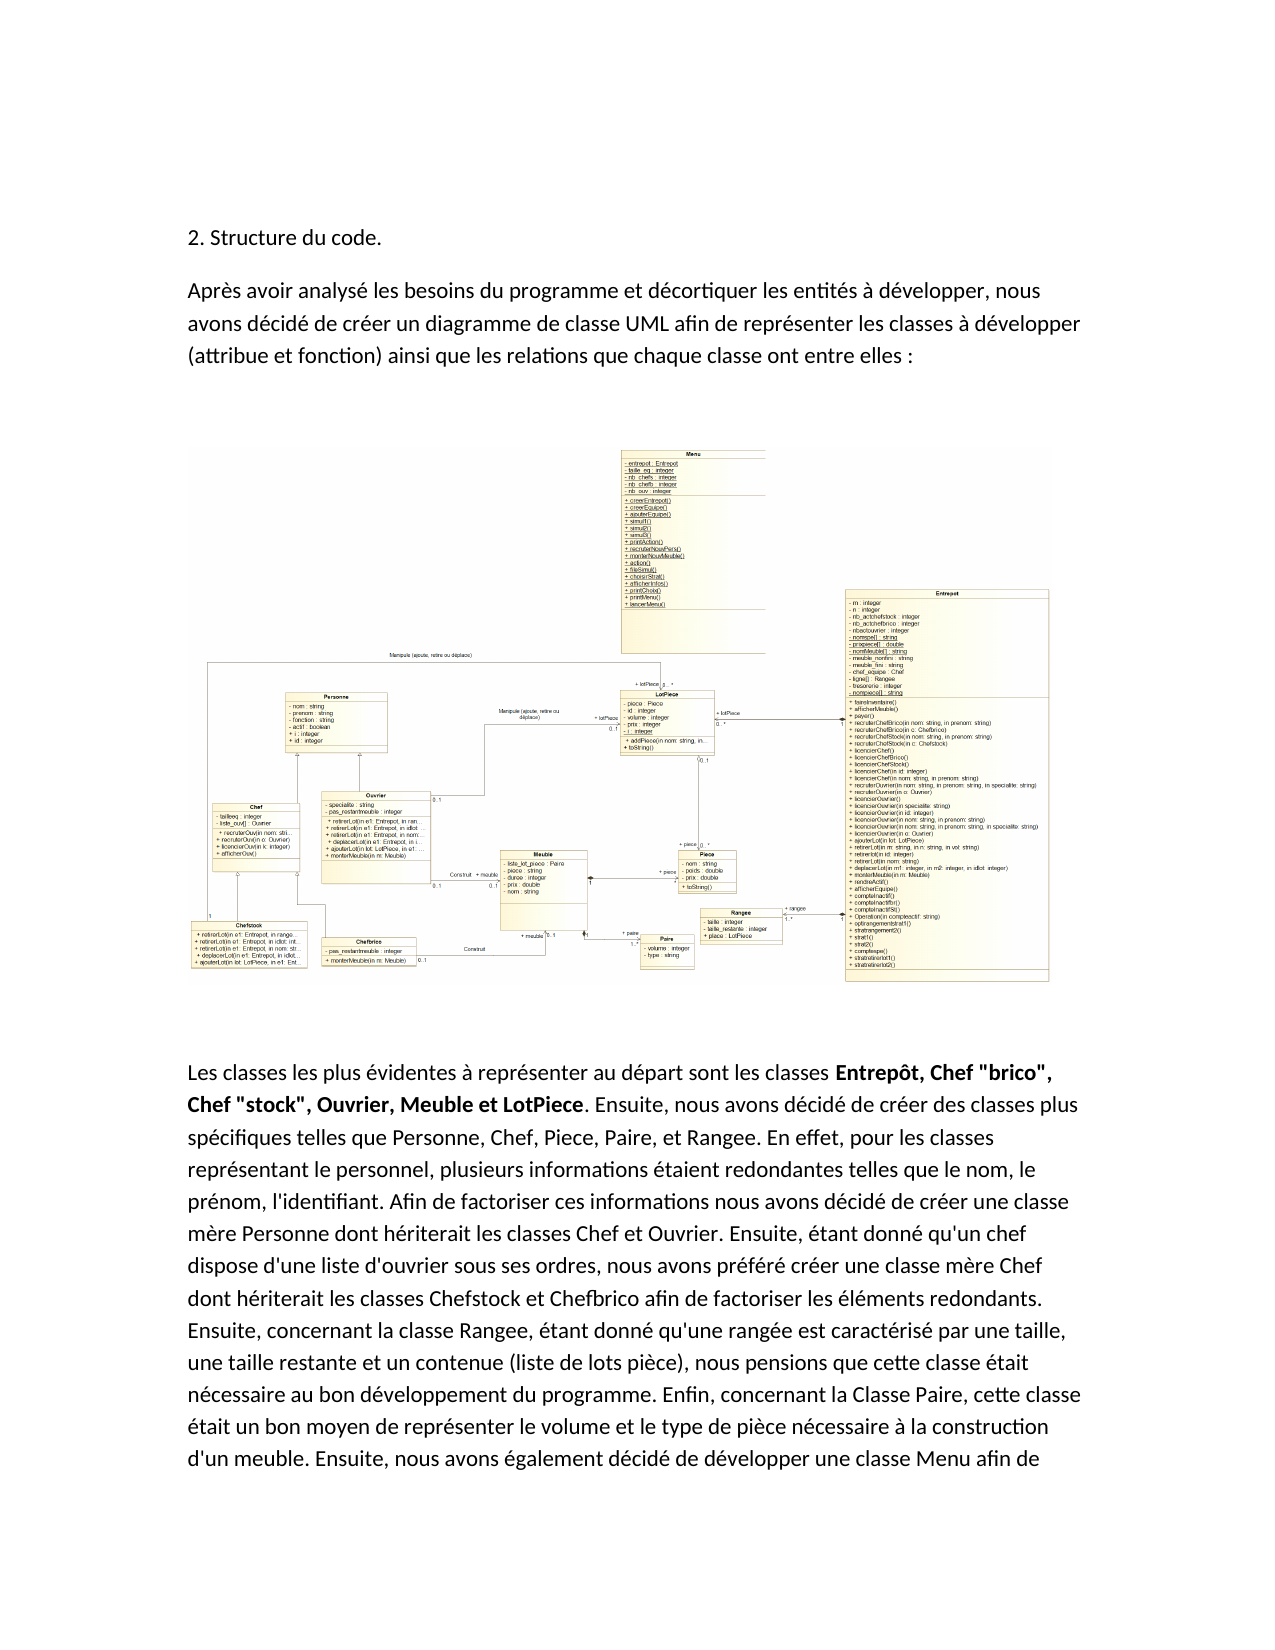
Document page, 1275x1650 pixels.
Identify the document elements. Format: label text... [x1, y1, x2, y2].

text Après avoir analysé les besoins du programme et décortiquer les entités à développer, nous avons décidé de créer un diagramme de classe UML afin de représenter les classes à développer (attribue et fonction) ainsi que les relations que chaque classe ont entre elles : [187, 277, 1087, 369]
text 2. Structure du code. [187, 223, 1087, 252]
text Les classes les plus évidentes à représenter au départ sont les classes Entrepôt, Chef "brico", Chef "stock", Ouvrier, Meuble et LotPiece. Ensuite, nous avons décidé de créer des classes plus spécifiques telles que Personne, Chef, Piece, Paire, et Rangee. En effet, pour les classes représentant le personnel, plusieurs informations étaient redondantes telles que le nom, le prénom, l'identifiant. Afin de factoriser ces informations nous avons décidé de créer une classe mère Personne dont hériterait les classes Chef et Ouvrier. Ensuite, étant donné qu'un chef dispose d'une liste d'ouvrier sous ses ordres, nous avons préféré créer une classe mère Chef dont hériterait les classes Chefstock et Chefbrico afin de factoriser les éléments redondants. Ensuite, concernant la classe Rangee, étant donné qu'une rangée est caractérisé par une taille, une taille restante et un contenue (liste de lots pièce), nous pensions que cette classe était nécessaire au bon développement du programme. Enfin, concernant la Classe Paire, cette classe était un bon moyen de représenter le volume et le type de pièce nécessaire à la construction d'un meuble. Ensuite, nous avons également décidé de développer une classe Menu afin de [187, 1058, 1087, 1473]
